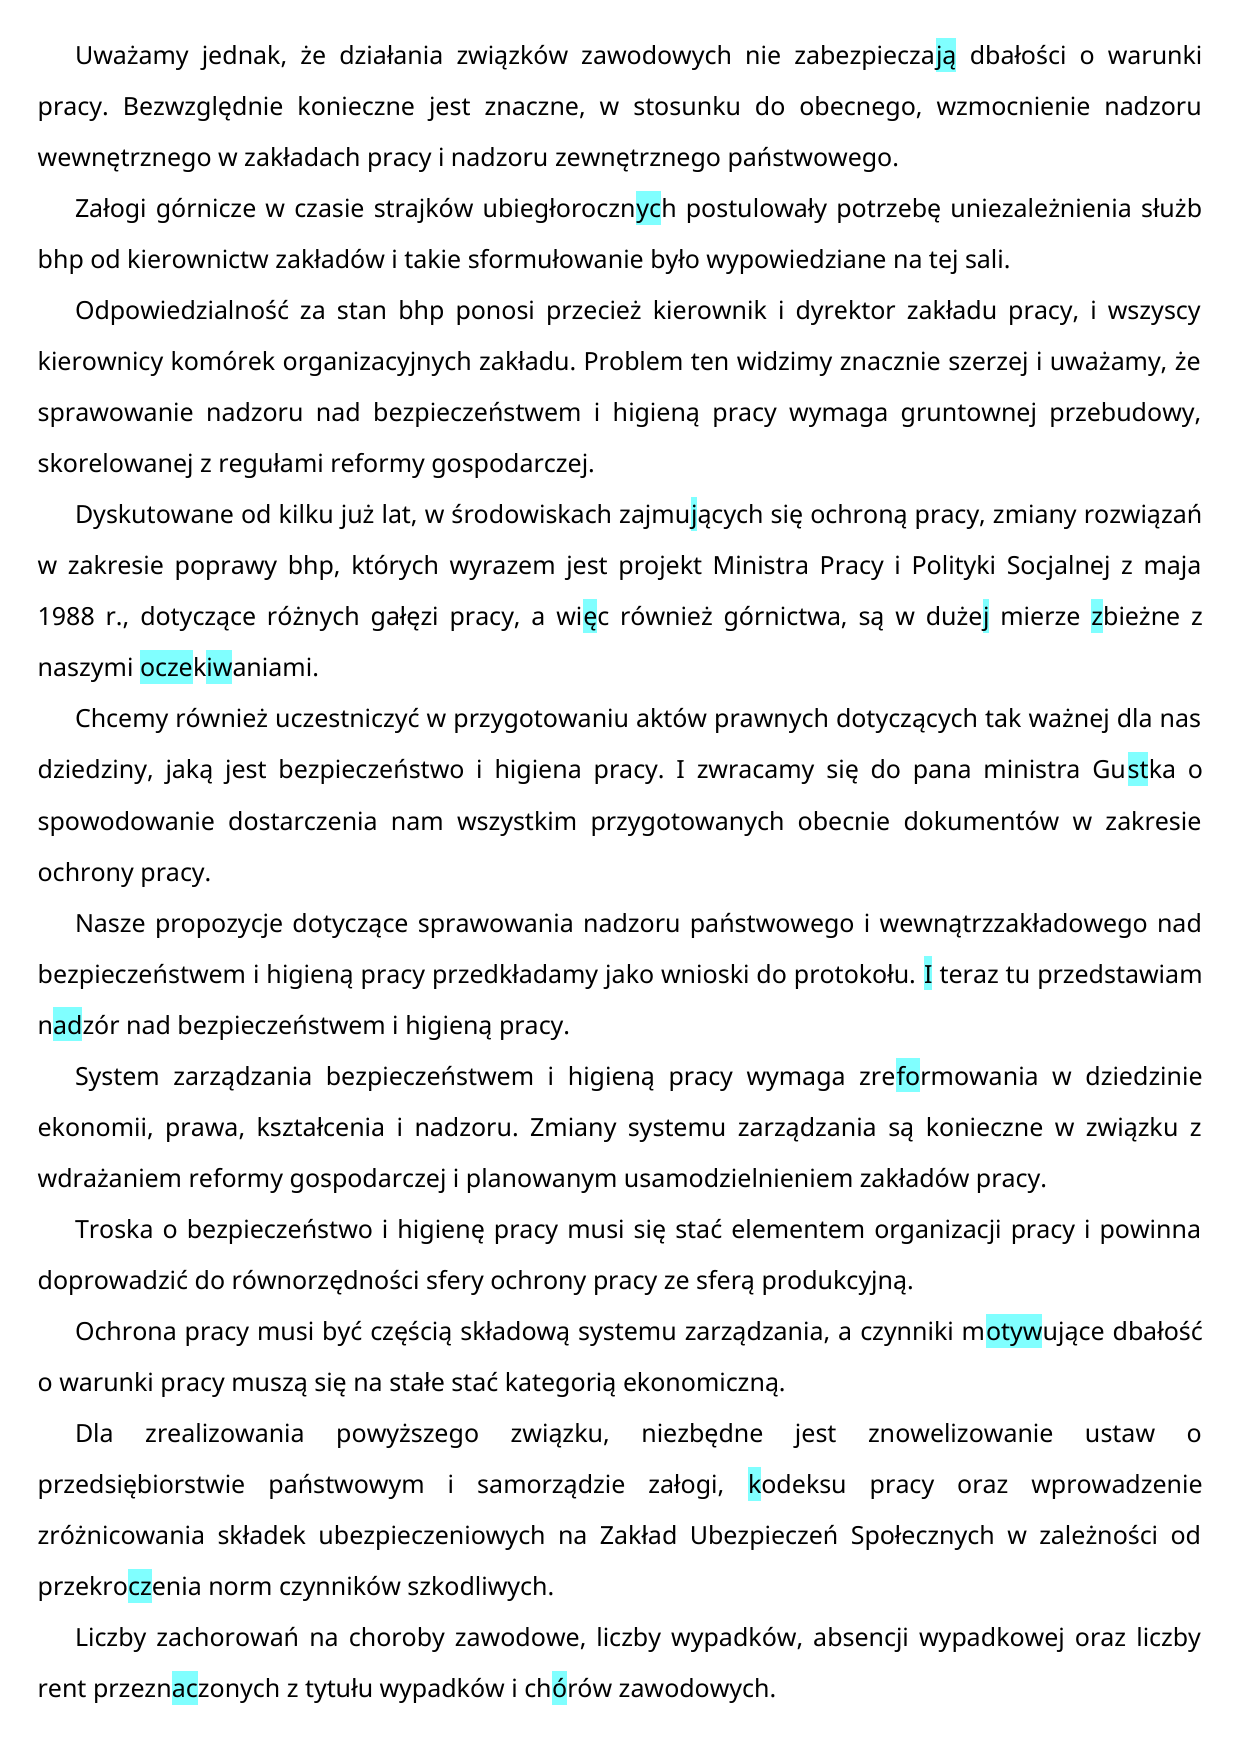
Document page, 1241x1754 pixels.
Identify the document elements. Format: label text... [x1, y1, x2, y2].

text Uważamy jednak, że działania związków zawodowych nie zabezpieczają dbałości o warunki pracy. Bezwzględnie konieczne jest znaczne, w stosunku do obecnego, wzmocnienie nadzoru wewnętrznego w zakładach pracy i nadzoru zewnętrznego państwowego. [37, 37, 1203, 174]
text Załogi górnicze w czasie strajków ubiegłorocznych postulowały potrzebę uniezależnienia służb bhp od kierownictw zakładów i takie sformułowanie było wypowiedziane na tej sali. [37, 191, 1203, 276]
text Liczby zachorowań na choroby zawodowe, liczby wypadków, absencji wypadkowej oraz liczby rent przeznaczonych z tytułu wypadków i chórów zawodowych. [37, 1620, 1203, 1705]
text Nasze propozycje dotyczące sprawowania nadzoru państwowego i wewnątrzzakładowego nad bezpieczeństwem i higieną pracy przedkładamy jako wnioski do protokołu. I teraz tu przedstawiam nadzór nad bezpieczeństwem i higieną pracy. [37, 905, 1203, 1041]
text Troska o bezpieczeństwo i higienę pracy musi się stać elementem organizacji pracy i powinna doprowadzić do równorzędności sfery ochrony pracy ze sferą produkcyjną. [37, 1211, 1203, 1297]
text System zarządzania bezpieczeństwem i higieną pracy wymaga zreformowania w dziedzinie ekonomii, prawa, kształcenia i nadzoru. Zmiany systemu zarządzania są konieczne w związku z wdrażaniem reformy gospodarczej i planowanym usamodzielnieniem zakładów pracy. [37, 1058, 1203, 1194]
text Dla zrealizowania powyższego związku, niezbędne jest znowelizowanie ustaw o przedsiębiorstwie państwowym i samorządzie załogi, kodeksu pracy oraz wprowadzenie zróżnicowania składek ubezpieczeniowych na Zakład Ubezpieczeń Społecznych w zależności od przekroczenia norm czynników szkodliwych. [37, 1416, 1203, 1603]
text Odpowiedzialność za stan bhp ponosi przecież kierownik i dyrektor zakładu pracy, i wszyscy kierownicy komórek organizacyjnych zakładu. Problem ten widzimy znacznie szerzej i uważamy, że sprawowanie nadzoru nad bezpieczeństwem i higieną pracy wymaga gruntownej przebudowy, skorelowanej z regułami reformy gospodarczej. [37, 293, 1203, 480]
text Chcemy również uczestniczyć w przygotowaniu aktów prawnych dotyczących tak ważnej dla nas dziedziny, jaką jest bezpieczeństwo i higiena pracy. I zwracamy się do pana ministra Gustka o spowodowanie dostarczenia nam wszystkim przygotowanych obecnie dokumentów w zakresie ochrony pracy. [37, 701, 1203, 888]
text Dyskutowane od kilku już lat, w środowiskach zajmujących się ochroną pracy, zmiany rozwiązań w zakresie poprawy bhp, których wyrazem jest projekt Ministra Pracy i Polityki Socjalnej z maja 1988 r., dotyczące różnych gałęzi pracy, a więc również górnictwa, są w dużej mierze zbieżne z naszymi oczekiwaniami. [37, 497, 1203, 684]
text Ochrona pracy musi być częścią składową systemu zarządzania, a czynniki motywujące dbałość o warunki pracy muszą się na stałe stać kategorią ekonomiczną. [37, 1313, 1203, 1399]
